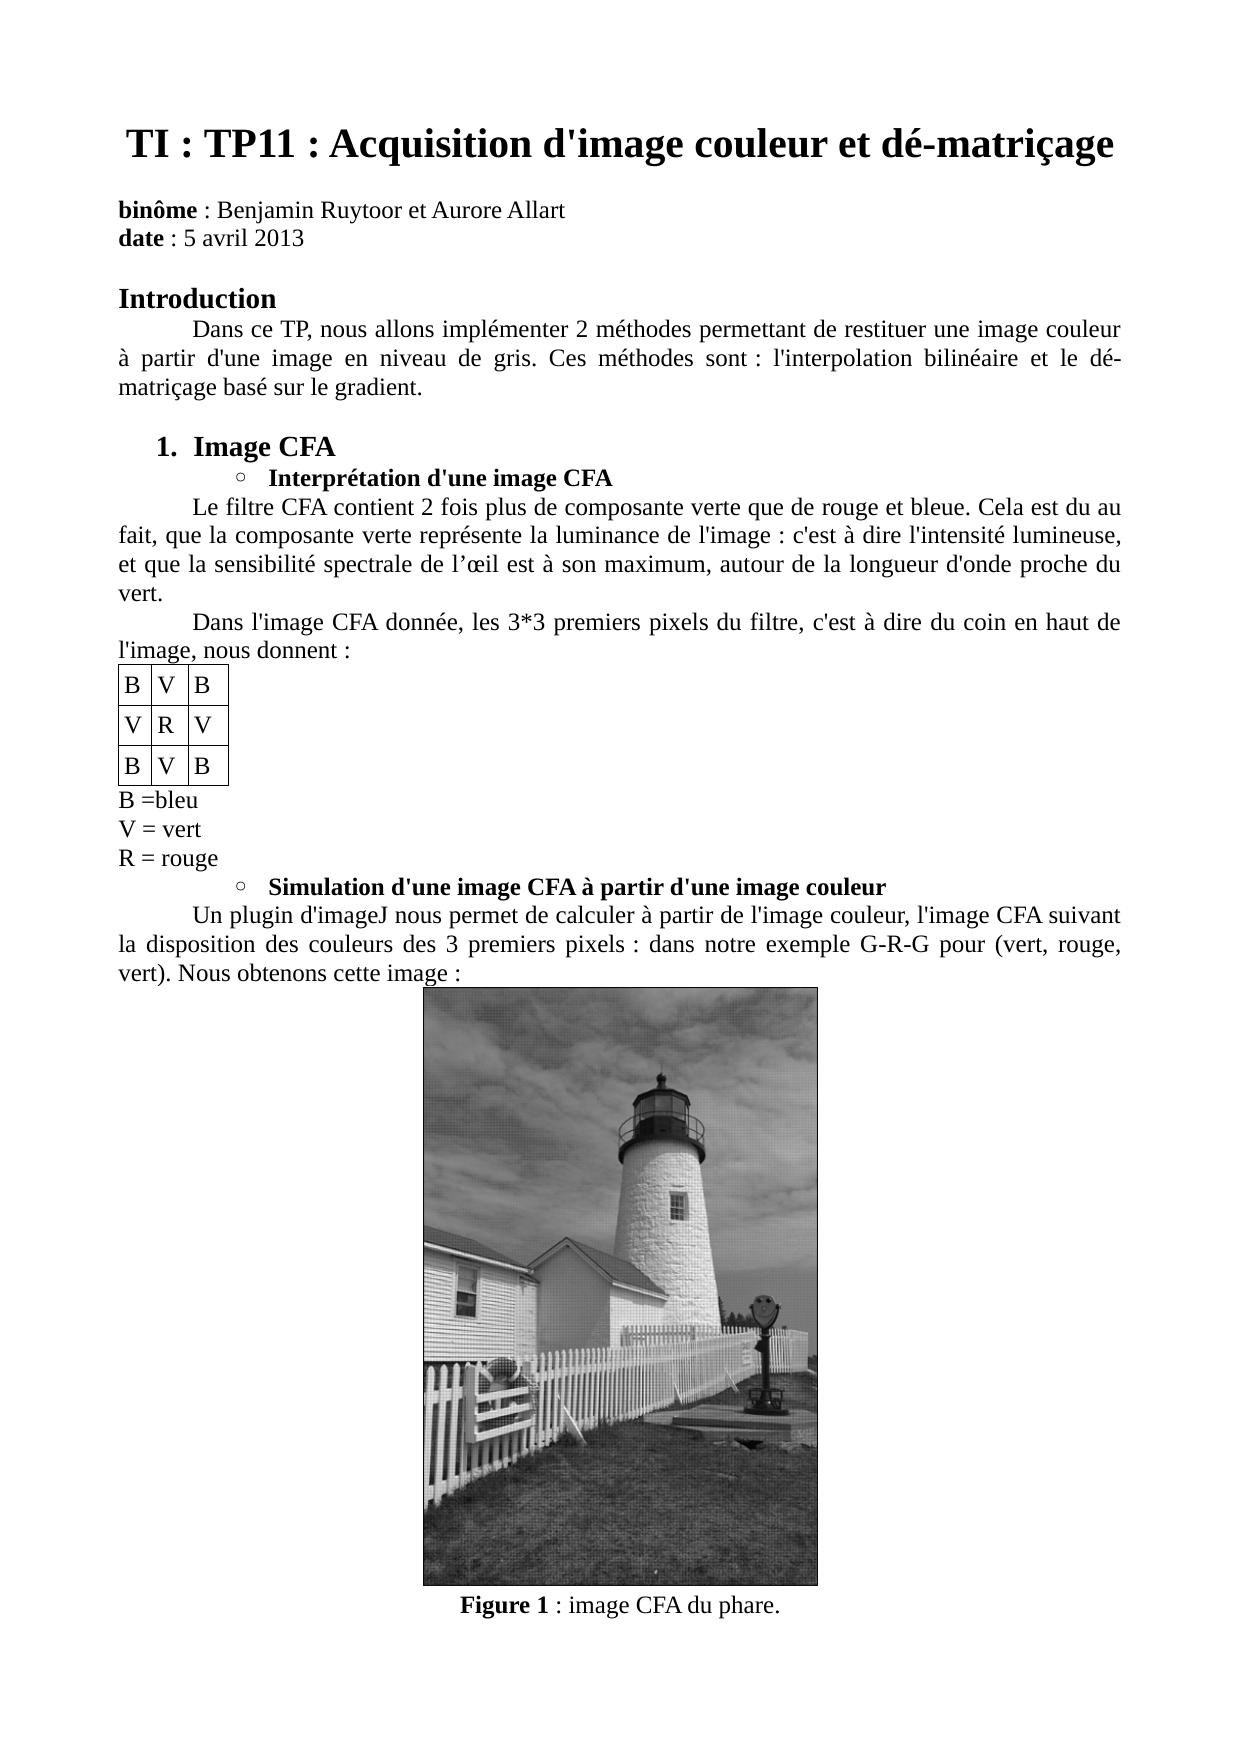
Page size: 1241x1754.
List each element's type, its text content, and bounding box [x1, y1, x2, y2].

text Dans l'image CFA donnée, les 3*3 premiers pixels du filtre, c'est à dire du coin en haut de l'image, nous donnent : [118, 607, 1122, 664]
text V = vert [118, 814, 1122, 843]
list Image CFA [156, 429, 1122, 463]
picture [422, 986, 818, 1587]
table_header B [119, 665, 151, 705]
list Interprétation d'une image CFA [231, 463, 1122, 492]
text Figure 1 : image CFA du phare. [118, 1590, 1122, 1619]
table_cell R [152, 706, 188, 745]
text R = rouge [118, 843, 1122, 872]
table_cell V [119, 706, 151, 745]
text binôme : Benjamin Ruytoor et Aurore Allart [118, 195, 1122, 223]
text TI : TP11 : Acquisition d'image couleur et dé-matriçage [118, 118, 1122, 166]
text B =bleu [118, 785, 1122, 814]
text Introduction [118, 281, 1122, 314]
table_cell V [189, 706, 228, 745]
text Dans ce TP, nous allons implémenter 2 méthodes permettant de restituer une image couleur à partir d'une image en niveau de gris. Ces méthodes sont : l'interpolation bilinéaire et le dé-matriçage basé sur le gradient. [118, 314, 1122, 401]
table_header V [152, 665, 188, 705]
text date : 5 avril 2013 [118, 223, 1122, 252]
table_cell B [189, 746, 228, 785]
text Un plugin d'imageJ nous permet de calculer à partir de l'image couleur, l'image CFA suivant la disposition des couleurs des 3 premiers pixels : dans notre exemple G-R-G pour (vert, rouge, vert). Nous obtenons cette image : [118, 900, 1122, 987]
list Simulation d'une image CFA à partir d'une image couleur [231, 872, 1122, 900]
table_cell B [119, 746, 151, 785]
text Le filtre CFA contient 2 fois plus de composante verte que de rouge et bleue. Cela est du au fait, que la composante verte représente la luminance de l'image : c'est à dire l'intensité lumineuse, et que la sensibilité spectrale de l’œil est à son maximum, autour de la longueur d'onde proche du vert. [118, 492, 1122, 607]
table_cell V [152, 746, 188, 785]
table_header B [189, 665, 228, 705]
